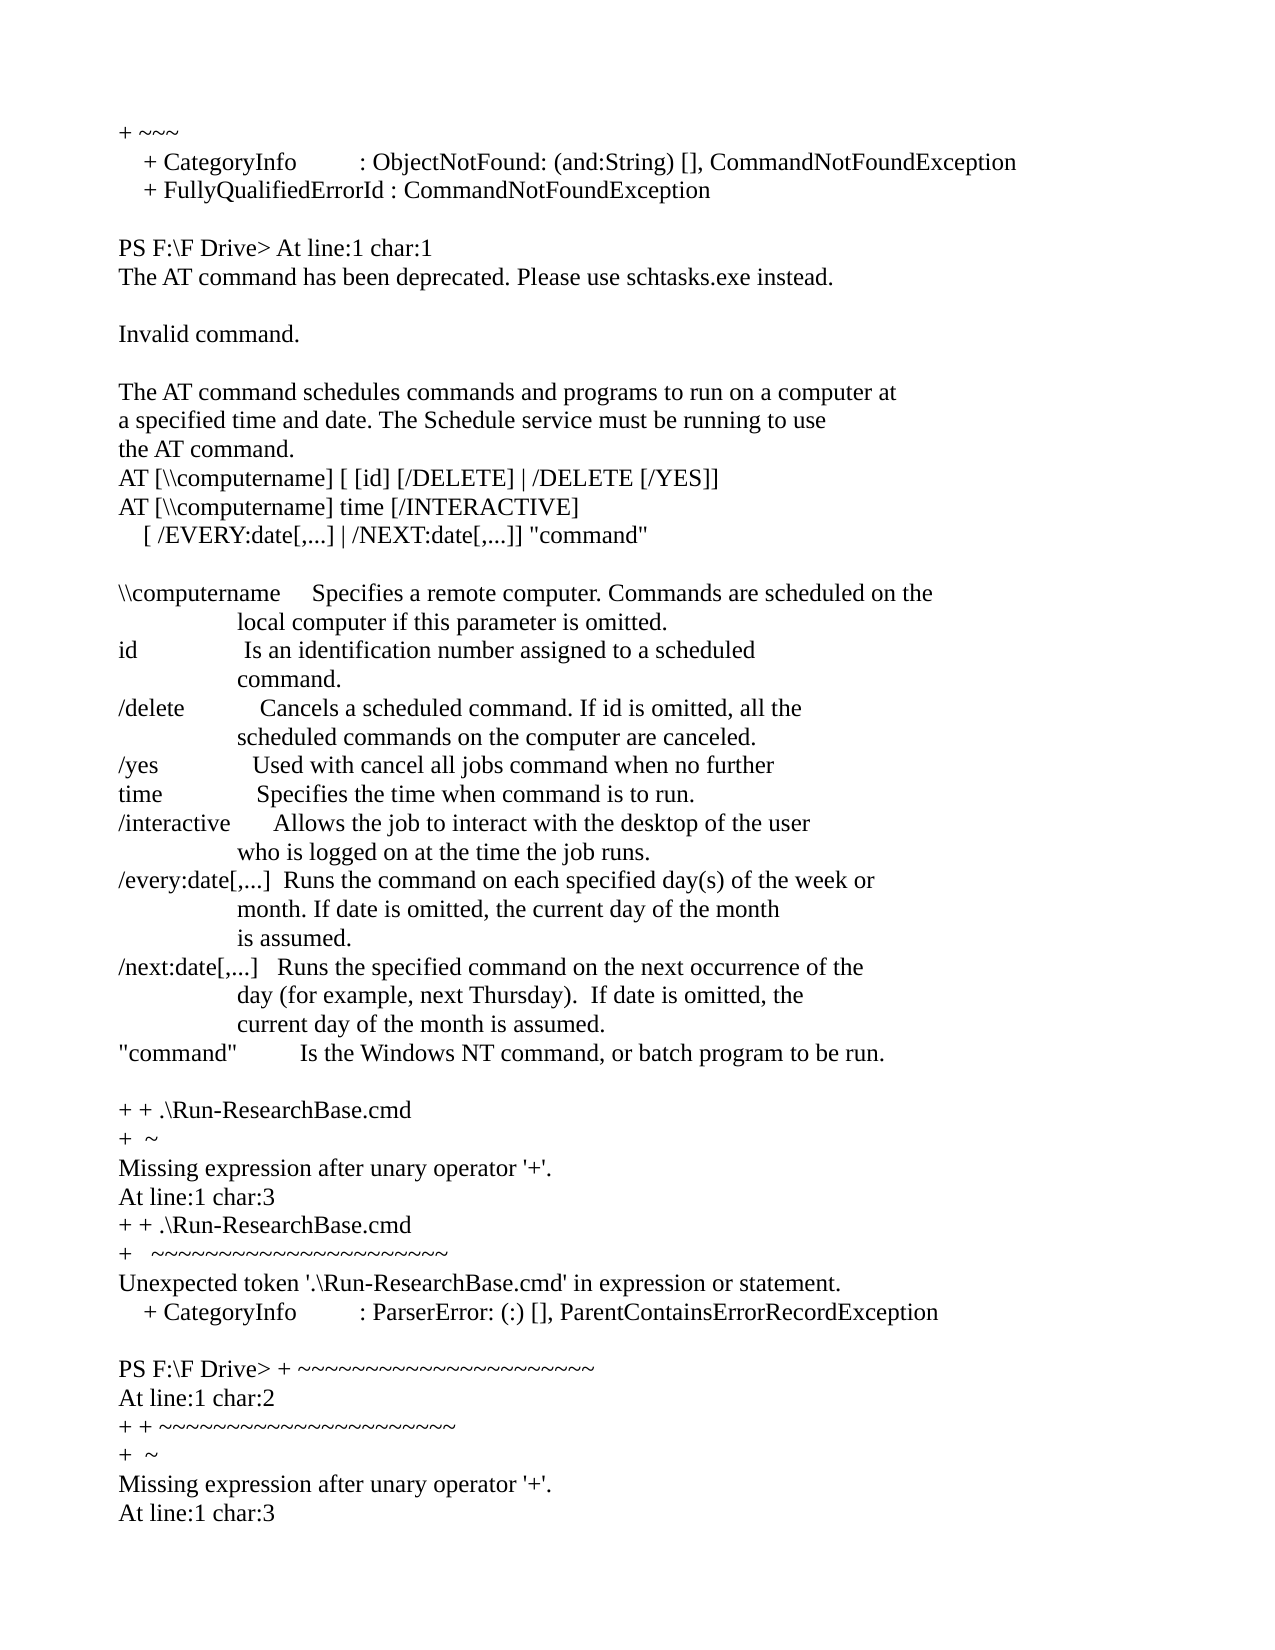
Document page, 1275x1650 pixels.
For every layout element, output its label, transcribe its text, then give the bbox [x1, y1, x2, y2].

text /delete Cancels a scheduled command. If id is omitted, all the [118, 693, 1157, 722]
text PS F:\F Drive> At line:1 char:1 [118, 233, 1157, 262]
text scheduled commands on the computer are canceled. [118, 722, 1157, 751]
text time Specifies the time when command is to run. [118, 779, 1157, 808]
text + ~ [118, 1441, 1157, 1469]
text At line:1 char:3 [118, 1182, 1157, 1211]
text + ~~~ [118, 118, 1157, 147]
text + ~ [118, 1124, 1157, 1153]
text AT [\\computername] time [/INTERACTIVE] [118, 492, 1157, 521]
text + + .\Run-ResearchBase.cmd [118, 1211, 1157, 1239]
text /every:date[,...] Runs the command on each specified day(s) of the week or [118, 866, 1157, 894]
text "command" Is the Windows NT command, or batch program to be run. [118, 1038, 1157, 1067]
text who is logged on at the time the job runs. [118, 837, 1157, 866]
text Unexpected token '.\Run-ResearchBase.cmd' in expression or statement. [118, 1268, 1157, 1297]
text day (for example, next Thursday). If date is omitted, the [118, 981, 1157, 1009]
text local computer if this parameter is omitted. [118, 607, 1157, 636]
text The AT command has been deprecated. Please use schtasks.exe instead. [118, 262, 1157, 291]
text /interactive Allows the job to interact with the desktop of the user [118, 808, 1157, 837]
text month. If date is omitted, the current day of the month [118, 894, 1157, 923]
text \\computername Specifies a remote computer. Commands are scheduled on the [118, 578, 1157, 607]
text id Is an identification number assigned to a scheduled [118, 636, 1157, 664]
text + CategoryInfo : ObjectNotFound: (and:String) [], CommandNotFoundException [118, 147, 1157, 176]
text + CategoryInfo : ParserError: (:) [], ParentContainsErrorRecordException [118, 1297, 1157, 1326]
text /next:date[,...] Runs the specified command on the next occurrence of the [118, 952, 1157, 981]
text is assumed. [118, 923, 1157, 952]
text + + .\Run-ResearchBase.cmd [118, 1096, 1157, 1124]
text + ~~~~~~~~~~~~~~~~~~~~~~ [118, 1239, 1157, 1268]
text command. [118, 664, 1157, 693]
text Missing expression after unary operator '+'. [118, 1469, 1157, 1498]
text The AT command schedules commands and programs to run on a computer at [118, 377, 1157, 406]
text At line:1 char:3 [118, 1498, 1157, 1527]
text [ /EVERY:date[,...] | /NEXT:date[,...]] "command" [118, 521, 1157, 549]
text /yes Used with cancel all jobs command when no further [118, 751, 1157, 779]
text At line:1 char:2 [118, 1383, 1157, 1412]
text AT [\\computername] [ [id] [/DELETE] | /DELETE [/YES]] [118, 463, 1157, 492]
text + FullyQualifiedErrorId : CommandNotFoundException [118, 176, 1157, 204]
text current day of the month is assumed. [118, 1009, 1157, 1038]
text Invalid command. [118, 319, 1157, 348]
text Missing expression after unary operator '+'. [118, 1153, 1157, 1182]
text a specified time and date. The Schedule service must be running to use [118, 406, 1157, 434]
text PS F:\F Drive> + ~~~~~~~~~~~~~~~~~~~~~~ [118, 1354, 1157, 1383]
text the AT command. [118, 434, 1157, 463]
text + + ~~~~~~~~~~~~~~~~~~~~~~ [118, 1412, 1157, 1441]
